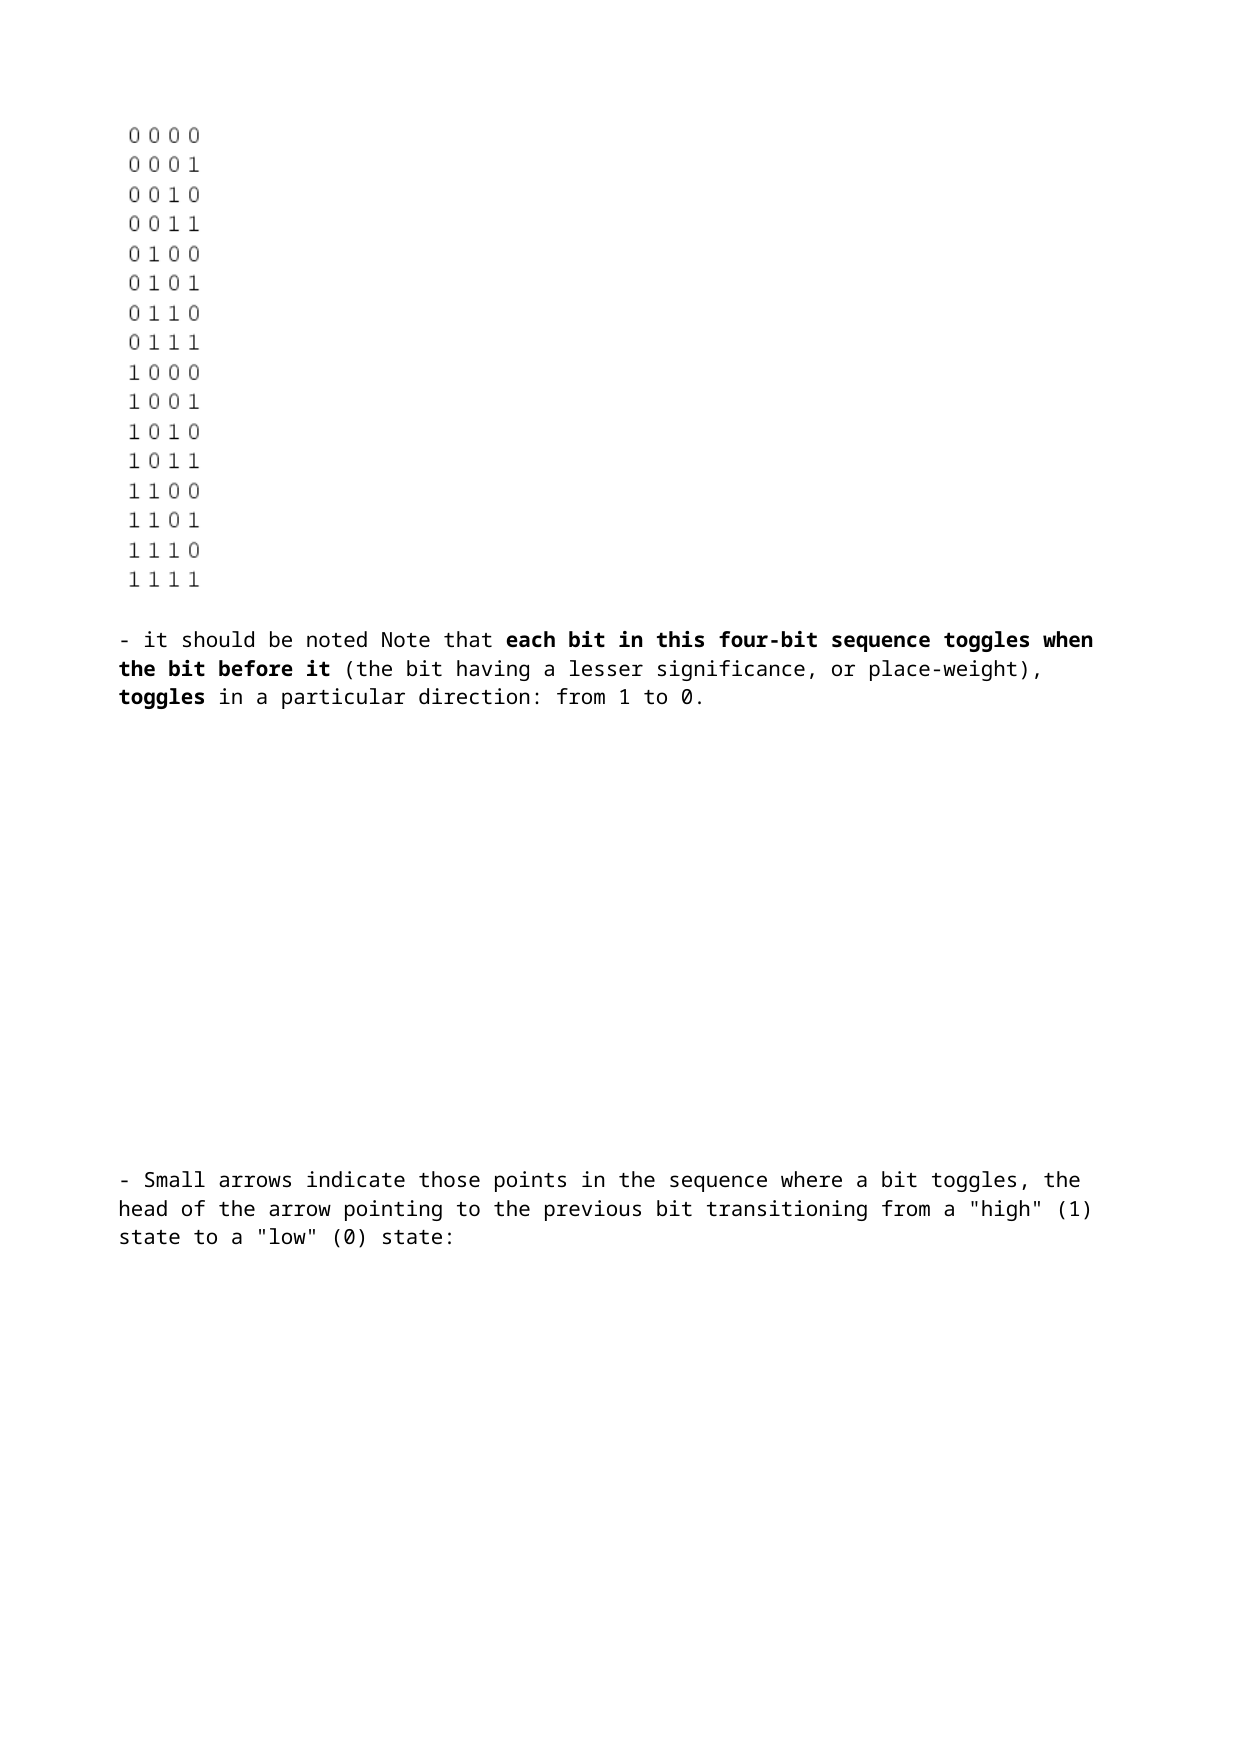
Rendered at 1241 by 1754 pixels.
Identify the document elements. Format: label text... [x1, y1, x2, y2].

text - Small arrows indicate those points in the sequence where a bit toggles, the head of the arrow pointing to the previous bit transitioning from a "high" (1) state to a "low" (0) state: [118, 1166, 1122, 1251]
text - it should be noted Note that each bit in this four-bit sequence toggles when the bit before it (the bit having a lesser significance, or place-weight), toggles in a particular direction: from 1 to 0. [118, 625, 1122, 711]
picture [118, 118, 208, 596]
